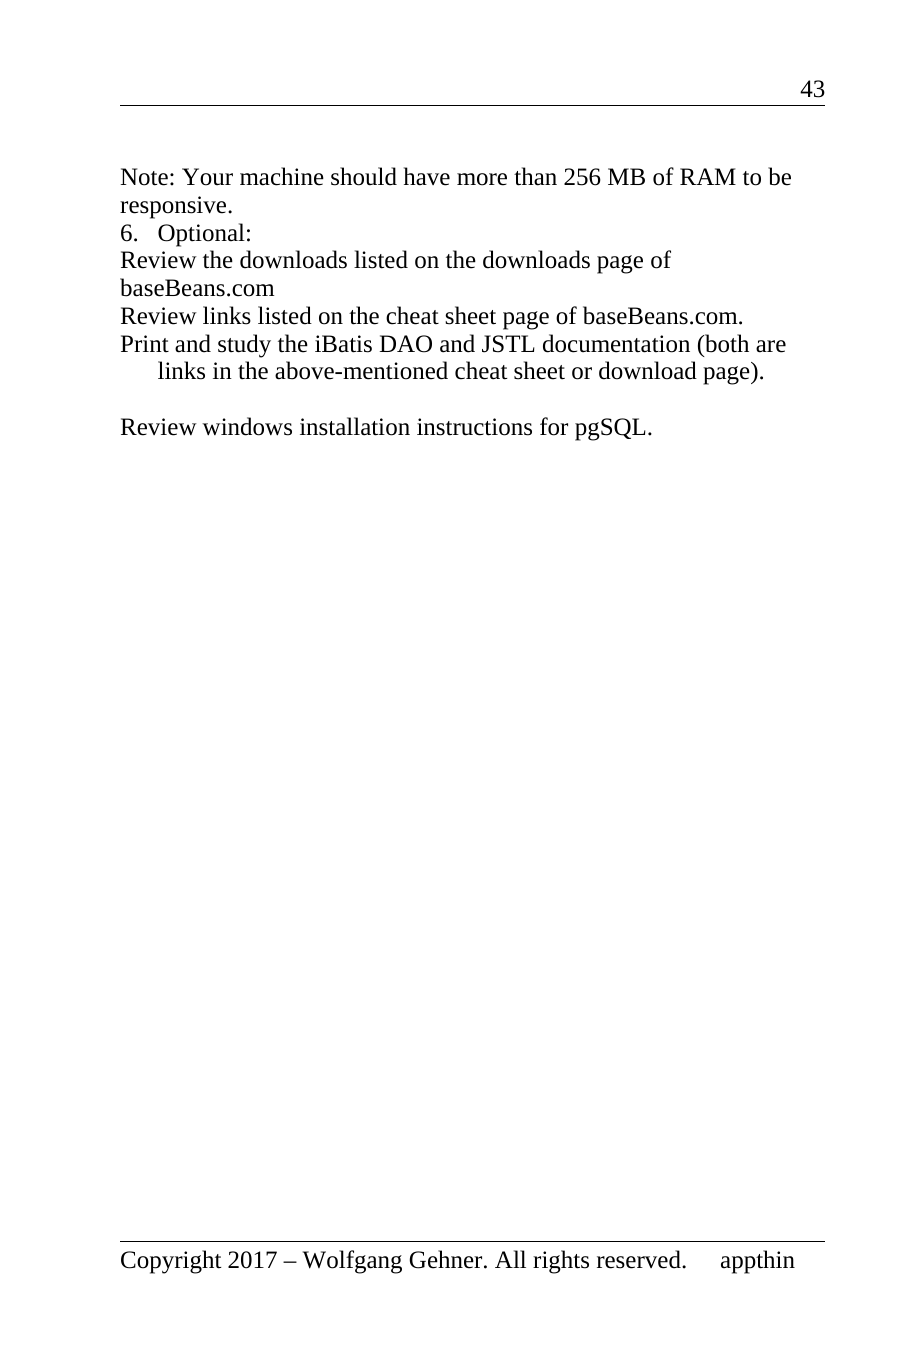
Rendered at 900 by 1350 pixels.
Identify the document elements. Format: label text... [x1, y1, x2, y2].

text Review links listed on the cheat sheet page of baseBeans.com. [120, 302, 825, 330]
list 6. Optional: [120, 219, 825, 247]
list Print and study the iBatis DAO and JSTL documentation (both are links in the above-mentioned cheat sheet or download page). [120, 330, 825, 385]
text Note: Your machine should have more than 256 MB of RAM to be responsive. [120, 163, 825, 219]
text Review the downloads listed on the downloads page of baseBeans.com [120, 247, 825, 302]
text Review windows installation instructions for pgSQL. [120, 413, 825, 441]
